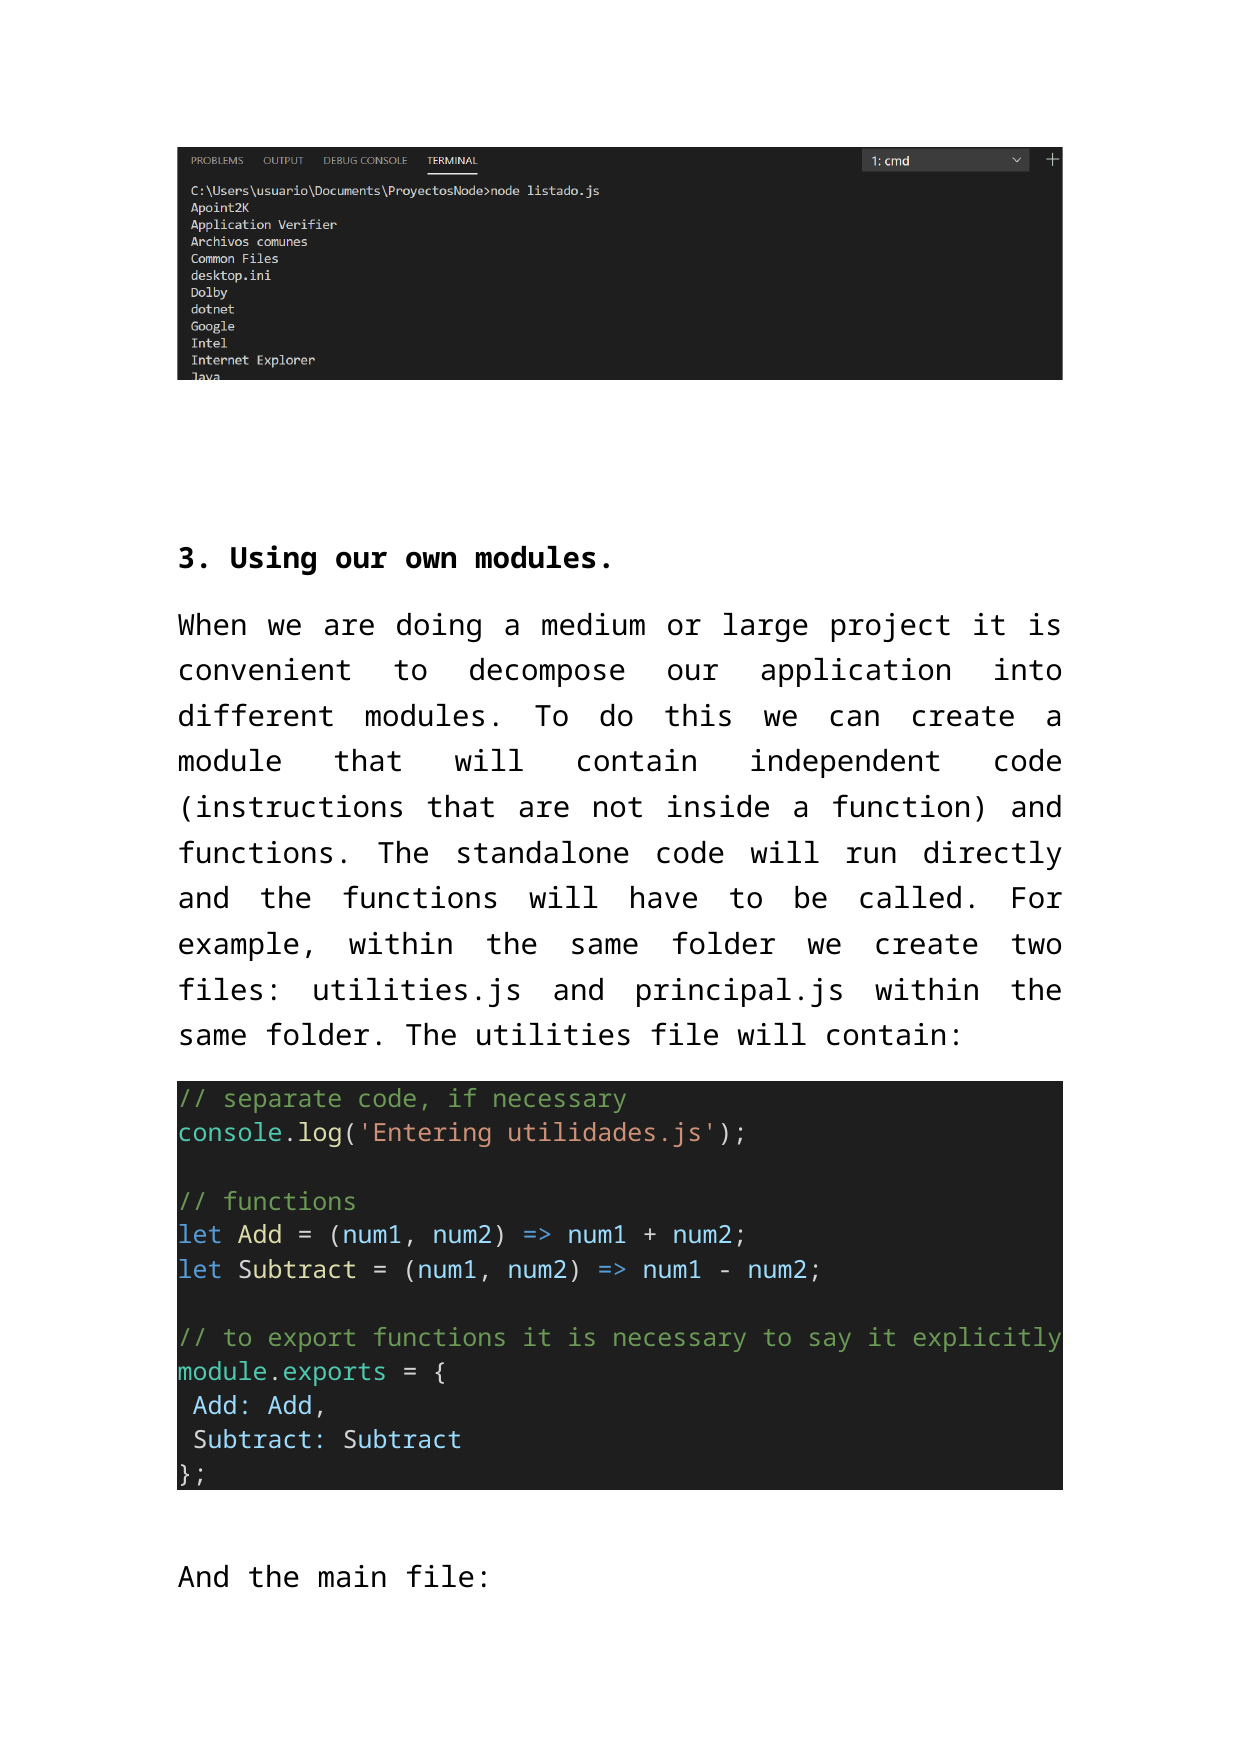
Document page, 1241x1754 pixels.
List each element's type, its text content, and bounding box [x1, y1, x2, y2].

text Subtract: Subtract [177, 1422, 1063, 1456]
text // functions [177, 1183, 1063, 1217]
text // separate code, if necessary [177, 1081, 1063, 1115]
text module.exports = { [177, 1353, 1063, 1387]
text Add: Add, [177, 1387, 1063, 1422]
text let Add = (num1, num2) => num1 + num2; [177, 1217, 1063, 1251]
text And the main file: [177, 1556, 1063, 1596]
picture [177, 147, 1063, 380]
text // to export functions it is necessary to say it explicitly [177, 1319, 1063, 1353]
text 3. Using our own modules. [177, 537, 1063, 577]
text console.log('Entering utilidades.js'); [177, 1115, 1063, 1149]
text When we are doing a medium or large project it is convenient to decompose our application into different modules. To do this we can create a module that will contain independent code (instructions that are not inside a function) and functions. The standalone code will run directly and the functions will have to be called. For example, within the same folder we create two files: utilities.js and principal.js within the same folder. The utilities file will contain: [177, 604, 1063, 1054]
text }; [177, 1456, 1063, 1490]
text let Subtract = (num1, num2) => num1 - num2; [177, 1251, 1063, 1285]
